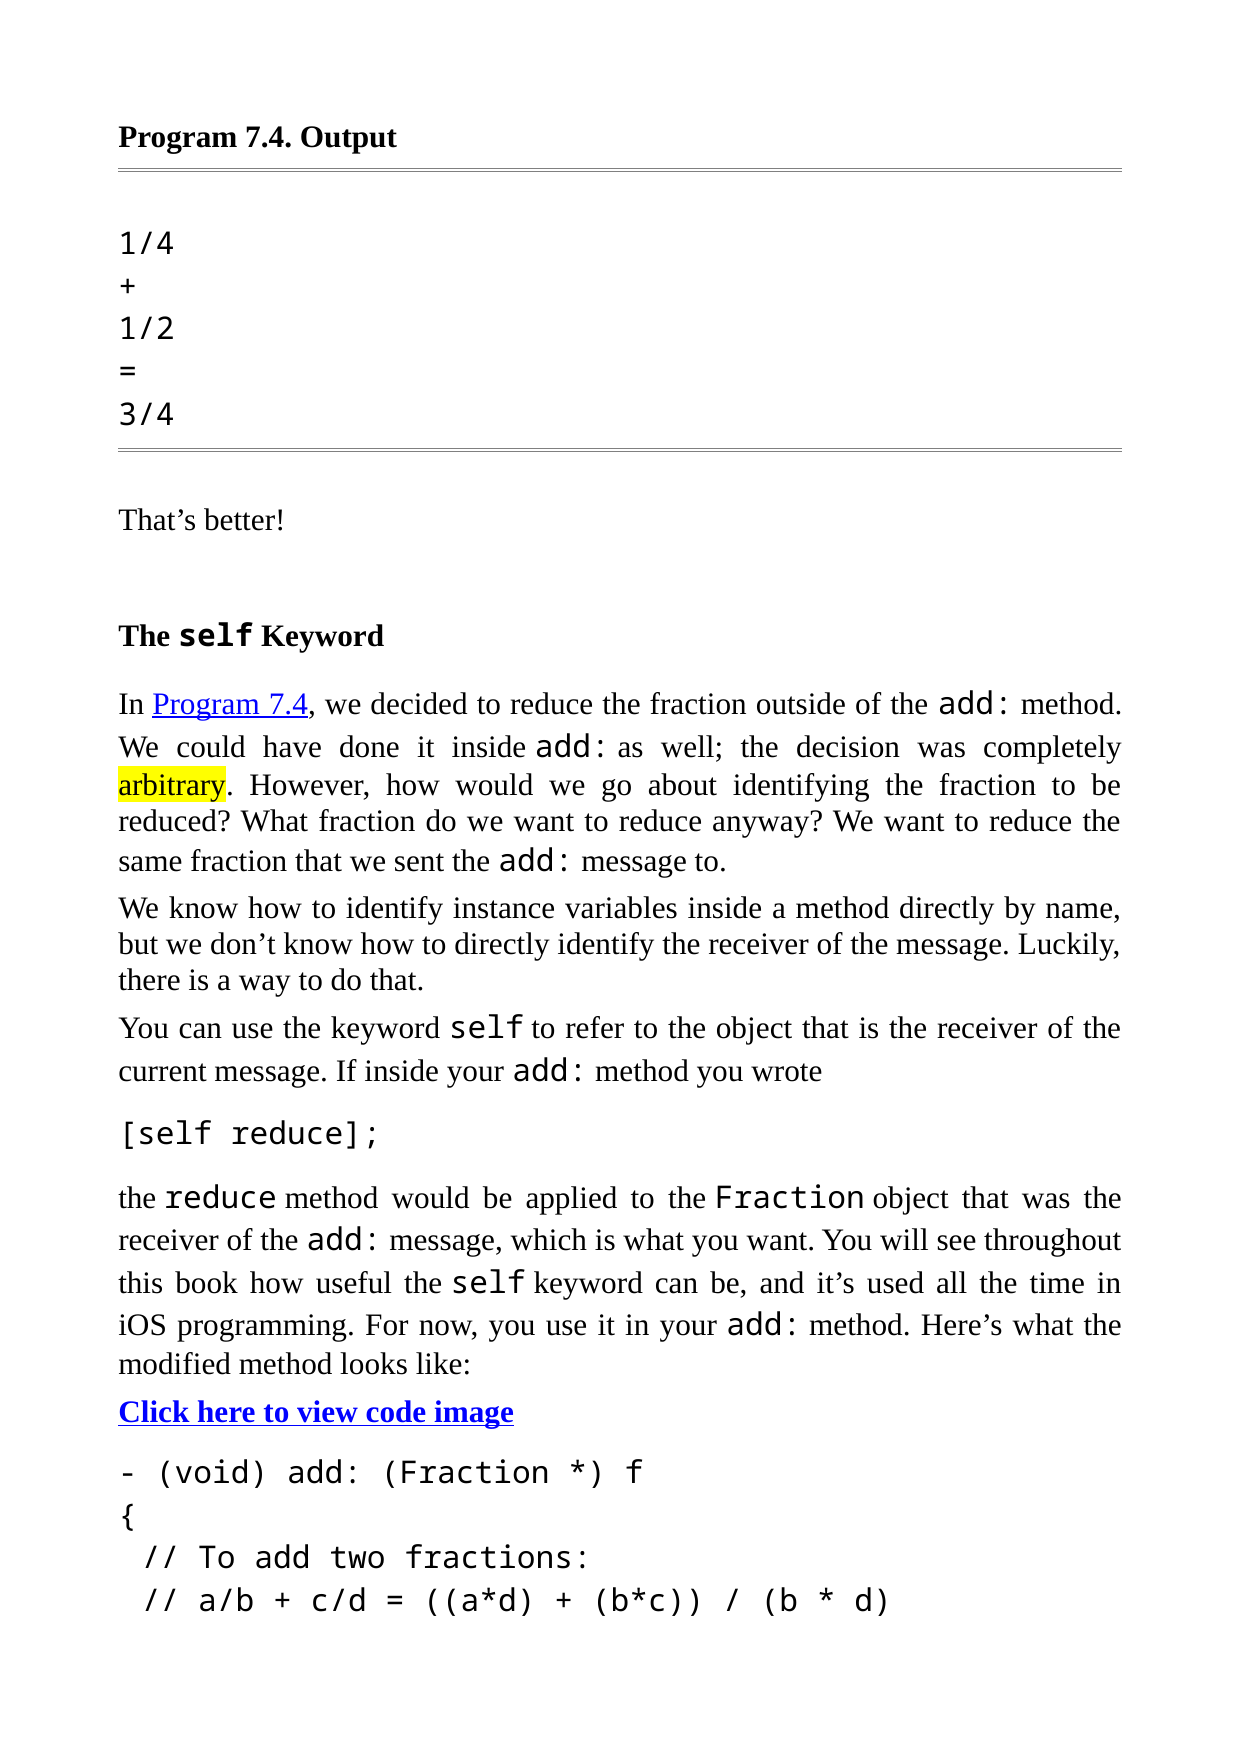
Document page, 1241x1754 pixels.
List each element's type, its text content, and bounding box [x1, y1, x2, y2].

text [self reduce]; [118, 1111, 1122, 1154]
text Click here to view code image [118, 1393, 1122, 1429]
text That’s better! [118, 501, 1122, 537]
text - (void) add: (Fraction *) f { // To add two fractions: // a/b + c/d = ((a*d) + (b*c)) / (b * d) [118, 1450, 1122, 1621]
text the reduce method would be applied to the Fraction object that was the receiver of the add: message, which is what you want. You will see throughout this book how useful the self keyword can be, and it’s used all the time in iOS programming. For now, you use it in your add: method. Here’s what the modified method looks like: [118, 1174, 1122, 1381]
text In Program 7.4, we decided to reduce the fraction outside of the add: method. We could have done it inside add: as well; the decision was completely arbitrary. However, how would we go about identifying the fraction to be reduced? What fraction do we want to reduce anyway? We want to reduce the same fraction that we sent the add: message to. [118, 681, 1122, 881]
text You can use the keyword self to refer to the object that is the receiver of the current message. If inside your add: method you wrote [118, 1005, 1122, 1090]
text The self Keyword [118, 613, 1122, 656]
text Program 7.4. Output [118, 118, 1122, 154]
text We know how to identify instance variables inside a method directly by name, but we don’t know how to directly identify the receiver of the message. Luckily, there is a way to do that. [118, 889, 1122, 997]
text 1/4 + 1/2 = 3/4 [118, 221, 1122, 434]
